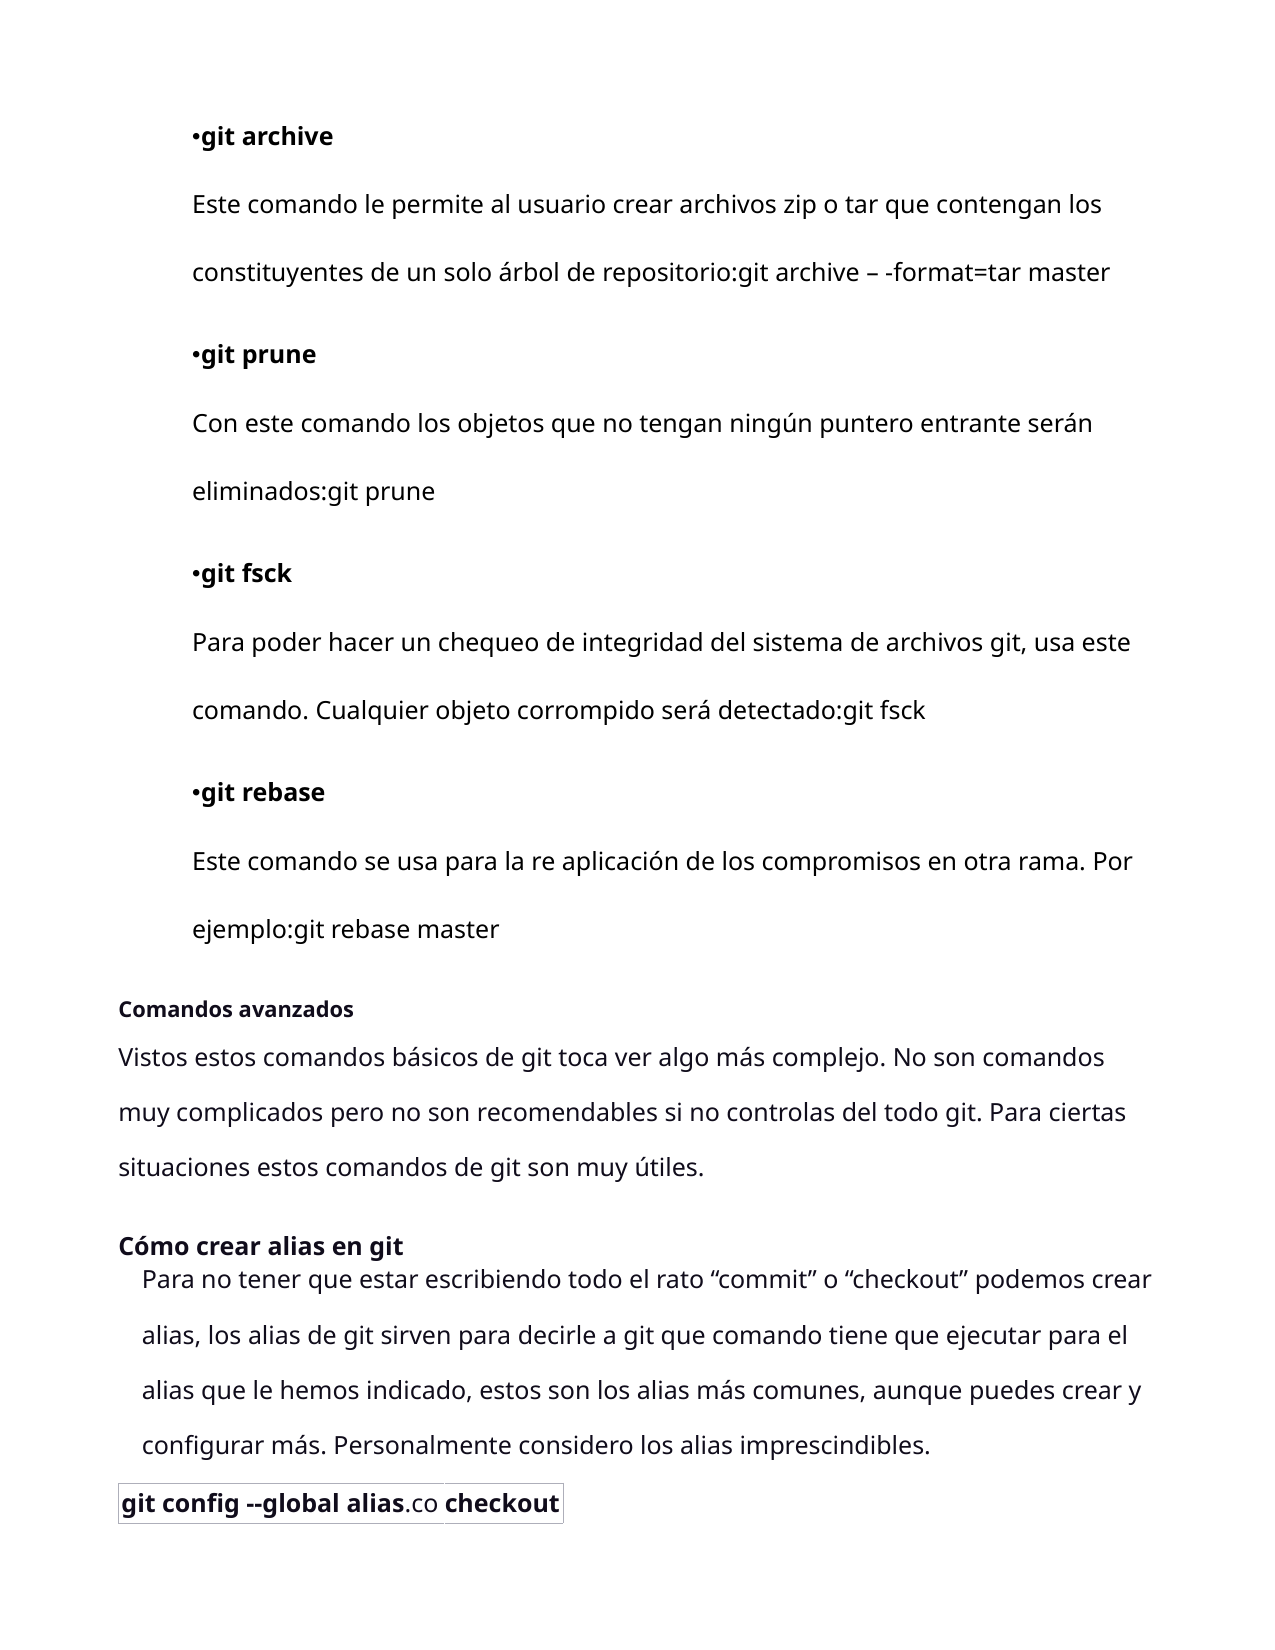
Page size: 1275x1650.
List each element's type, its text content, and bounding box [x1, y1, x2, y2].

subtitle Comandos avanzados [118, 994, 1157, 1024]
text git config --global alias.co checkout [119, 1484, 563, 1523]
subtitle Cómo crear alias en git [118, 1228, 1157, 1262]
text Para no tener que estar escribiendo todo el rato “commit” o “checkout” podemos crear alias, los alias de git sirven para decirle a git que comando tiene que ejecutar para el alias que le hemos indicado, estos son los alias más comunes, aunque puedes crear y configurar más. Personalmente considero los alias imprescindibles. [142, 1262, 1157, 1462]
text [564, 1483, 1157, 1523]
list git prune Con este comando los objetos que no tengan ningún puntero entrante serán eliminados:git prune [118, 337, 1157, 507]
list git rebase Este comando se usa para la re aplicación de los compromisos en otra rama. Por ejemplo:git rebase master [118, 775, 1157, 945]
list git archive Este comando le permite al usuario crear archivos zip o tar que contengan los constituyentes de un solo árbol de repositorio:git archive – -format=tar master [118, 118, 1157, 288]
text Vistos estos comandos básicos de git toca ver algo más complejo. No son comandos muy complicados pero no son recomendables si no controlas del todo git. Para ciertas situaciones estos comandos de git son muy útiles. [118, 1039, 1157, 1184]
list git fsck Para poder hacer un chequeo de integridad del sistema de archivos git, usa este comando. Cualquier objeto corrompido será detectado:git fsck [118, 556, 1157, 726]
